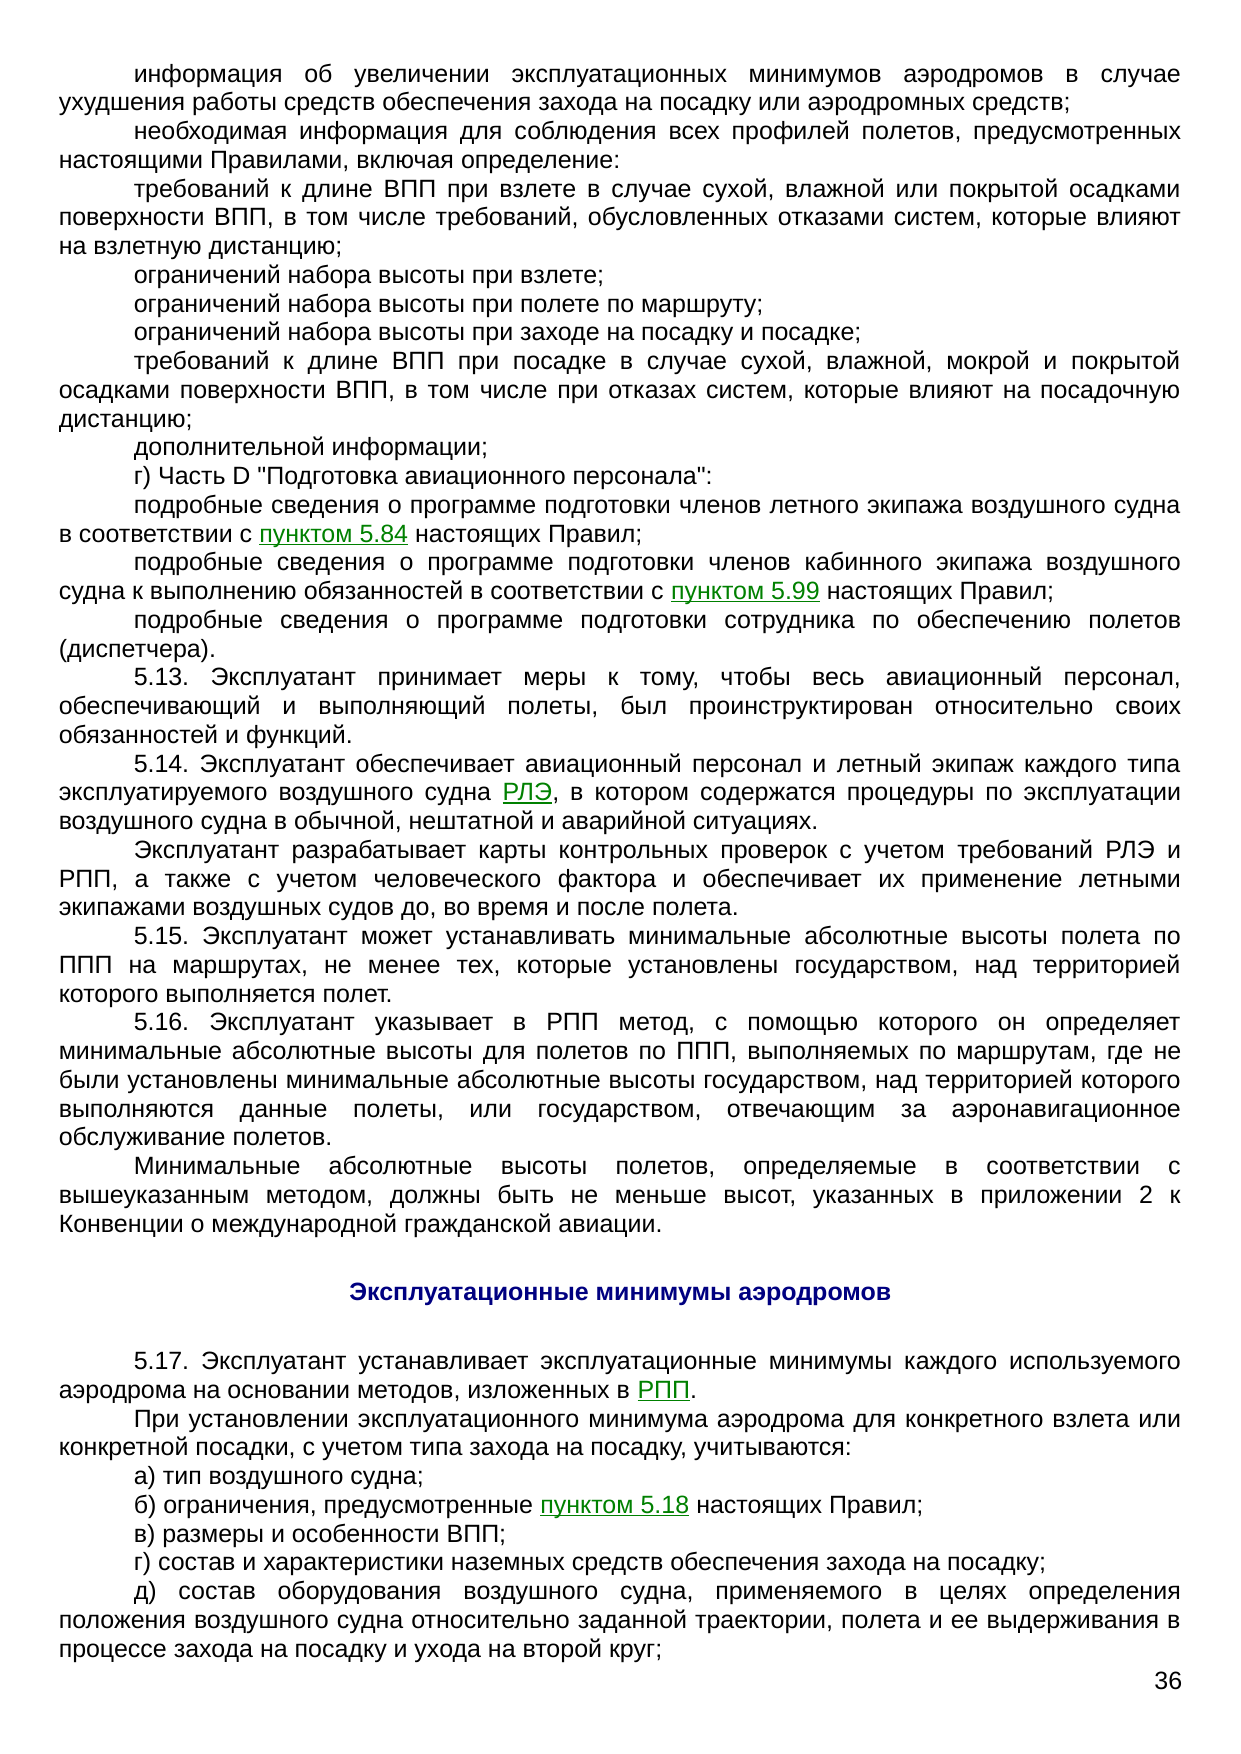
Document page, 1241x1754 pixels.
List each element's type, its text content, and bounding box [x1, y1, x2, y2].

text г) Часть D "Подготовка авиационного персонала": [58, 461, 1182, 490]
text 5.15. Эксплуатант может устанавливать минимальные абсолютные высоты полета по ППП на маршрутах, не менее тех, которые установлены государством, над территорией которого выполняется полет. [58, 921, 1182, 1007]
text в) размеры и особенности ВПП; [58, 1518, 1182, 1547]
subtitle Эксплуатационные минимумы аэродромов [58, 1277, 1182, 1306]
text г) состав и характеристики наземных средств обеспечения захода на посадку; [58, 1547, 1182, 1576]
text При установлении эксплуатационного минимума аэродрома для конкретного взлета или конкретной посадки, с учетом типа захода на посадку, учитываются: [58, 1403, 1182, 1461]
text ограничений набора высоты при взлете; [58, 260, 1182, 288]
text 5.14. Эксплуатант обеспечивает авиационный персонал и летный экипаж каждого типа эксплуатируемого воздушного судна РЛЭ, в котором содержатся процедуры по эксплуатации воздушного судна в обычной, нештатной и аварийной ситуациях. [58, 748, 1182, 835]
text ограничений набора высоты при заходе на посадку и посадке; [58, 317, 1182, 346]
text 5.13. Эксплуатант принимает меры к тому, чтобы весь авиационный персонал, обеспечивающий и выполняющий полеты, был проинструктирован относительно своих обязанностей и функций. [58, 662, 1182, 748]
text подробные сведения о программе подготовки членов кабинного экипажа воздушного судна к выполнению обязанностей в соответствии с пунктом 5.99 настоящих Правил; [58, 547, 1182, 605]
text Эксплуатант разрабатывает карты контрольных проверок с учетом требований РЛЭ и РПП, а также с учетом человеческого фактора и обеспечивает их применение летными экипажами воздушных судов до, во время и после полета. [58, 835, 1182, 921]
text 5.17. Эксплуатант устанавливает эксплуатационные минимумы каждого используемого аэродрома на основании методов, изложенных в РПП. [58, 1346, 1182, 1403]
text подробные сведения о программе подготовки членов летного экипажа воздушного судна в соответствии с пунктом 5.84 настоящих Правил; [58, 490, 1182, 547]
text 5.16. Эксплуатант указывает в РПП метод, с помощью которого он определяет минимальные абсолютные высоты для полетов по ППП, выполняемых по маршрутам, где не были установлены минимальные абсолютные высоты государством, над территорией которого выполняются данные полеты, или государством, отвечающим за аэронавигационное обслуживание полетов. [58, 1007, 1182, 1151]
text требований к длине ВПП при взлете в случае сухой, влажной или покрытой осадками поверхности ВПП, в том числе требований, обусловленных отказами систем, которые влияют на взлетную дистанцию; [58, 173, 1182, 260]
text информация об увеличении эксплуатационных минимумов аэродромов в случае ухудшения работы средств обеспечения захода на посадку или аэродромных средств; [58, 58, 1182, 116]
text подробные сведения о программе подготовки сотрудника по обеспечению полетов (диспетчера). [58, 605, 1182, 662]
text ограничений набора высоты при полете по маршруту; [58, 288, 1182, 317]
text д) состав оборудования воздушного судна, применяемого в целях определения положения воздушного судна относительно заданной траектории, полета и ее выдерживания в процессе захода на посадку и ухода на второй круг; [58, 1576, 1182, 1662]
text а) тип воздушного судна; [58, 1461, 1182, 1490]
text необходимая информация для соблюдения всех профилей полетов, предусмотренных настоящими Правилами, включая определение: [58, 116, 1182, 173]
text б) ограничения, предусмотренные пунктом 5.18 настоящих Правил; [58, 1490, 1182, 1518]
text требований к длине ВПП при посадке в случае сухой, влажной, мокрой и покрытой осадками поверхности ВПП, в том числе при отказах систем, которые влияют на посадочную дистанцию; [58, 346, 1182, 432]
text Минимальные абсолютные высоты полетов, определяемые в соответствии с вышеуказанным методом, должны быть не меньше высот, указанных в приложении 2 к Конвенции о международной гражданской авиации. [58, 1151, 1182, 1237]
text дополнительной информации; [58, 432, 1182, 461]
